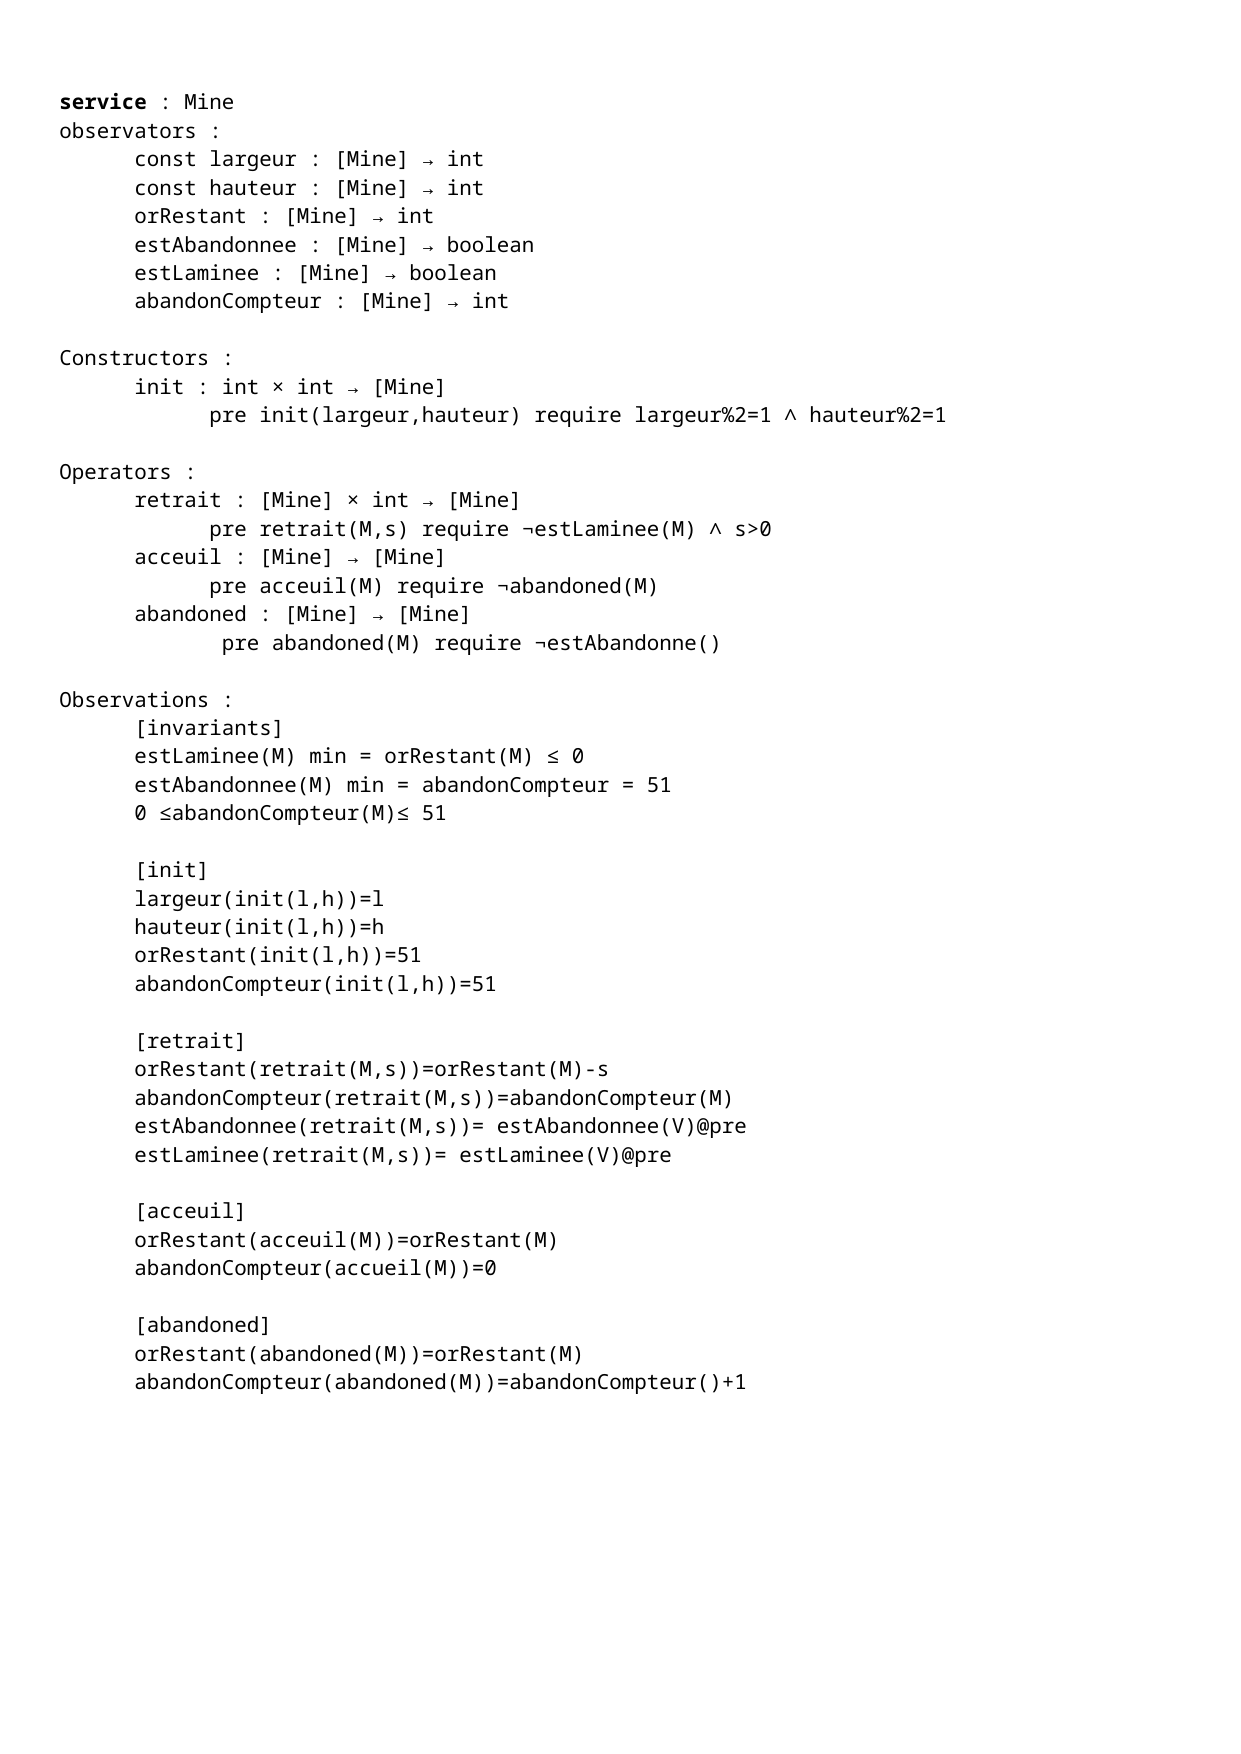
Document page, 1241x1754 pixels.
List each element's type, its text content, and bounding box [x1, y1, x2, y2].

text orRestant(retrait(M,s))=orRestant(M)-s [59, 1054, 1181, 1083]
text pre acceuil(M) require ¬abandoned(M) [59, 571, 1181, 599]
text abandonCompteur(retrait(M,s))=abandonCompteur(M) [59, 1083, 1181, 1111]
text abandonCompteur(abandoned(M))=abandonCompteur()+1 [59, 1367, 1181, 1396]
text orRestant(abandoned(M))=orRestant(M) [59, 1339, 1181, 1367]
text pre retrait(M,s) require ¬estLaminee(M) ∧ s>0 [59, 514, 1181, 542]
text estLaminee(retrait(M,s))= estLaminee(V)@pre [59, 1140, 1181, 1168]
text Constructors : [59, 343, 1181, 372]
text abandoned : [Mine] → [Mine] [59, 599, 1181, 628]
text Operators : [59, 457, 1181, 486]
text const largeur : [Mine] → int [59, 144, 1181, 173]
text largeur(init(l,h))=l [59, 884, 1181, 912]
text [retrait] [59, 1026, 1181, 1054]
text pre init(largeur,hauteur) require largeur%2=1 ∧ hauteur%2=1 [59, 400, 1181, 429]
text [init] [59, 855, 1181, 884]
text observators : [59, 116, 1181, 144]
text retrait : [Mine] × int → [Mine] [59, 486, 1181, 514]
text [abandoned] [59, 1310, 1181, 1339]
text abandonCompteur(accueil(M))=0 [59, 1253, 1181, 1282]
text hauteur(init(l,h))=h [59, 912, 1181, 941]
text pre abandoned(M) require ¬estAbandonne() [59, 628, 1181, 656]
text acceuil : [Mine] → [Mine] [59, 542, 1181, 571]
text estAbandonnee(M) min = abandonCompteur = 51 [59, 770, 1181, 798]
text abandonCompteur(init(l,h))=51 [59, 969, 1181, 997]
text estLaminee : [Mine] → boolean [59, 258, 1181, 287]
text orRestant(acceuil(M))=orRestant(M) [59, 1225, 1181, 1253]
text Observations : [59, 685, 1181, 713]
text orRestant(init(l,h))=51 [59, 941, 1181, 969]
text estAbandonnee(retrait(M,s))= estAbandonnee(V)@pre [59, 1111, 1181, 1140]
text service : Mine [59, 87, 1181, 116]
text estLaminee(M) min = orRestant(M) ≤ 0 [59, 742, 1181, 770]
text abandonCompteur : [Mine] → int [59, 287, 1181, 315]
text [invariants] [59, 713, 1181, 742]
text estAbandonnee : [Mine] → boolean [59, 230, 1181, 258]
text orRestant : [Mine] → int [59, 201, 1181, 230]
text const hauteur : [Mine] → int [59, 173, 1181, 201]
text [acceuil] [59, 1197, 1181, 1225]
text 0 ≤abandonCompteur(M)≤ 51 [59, 798, 1181, 827]
text init : int × int → [Mine] [59, 372, 1181, 400]
